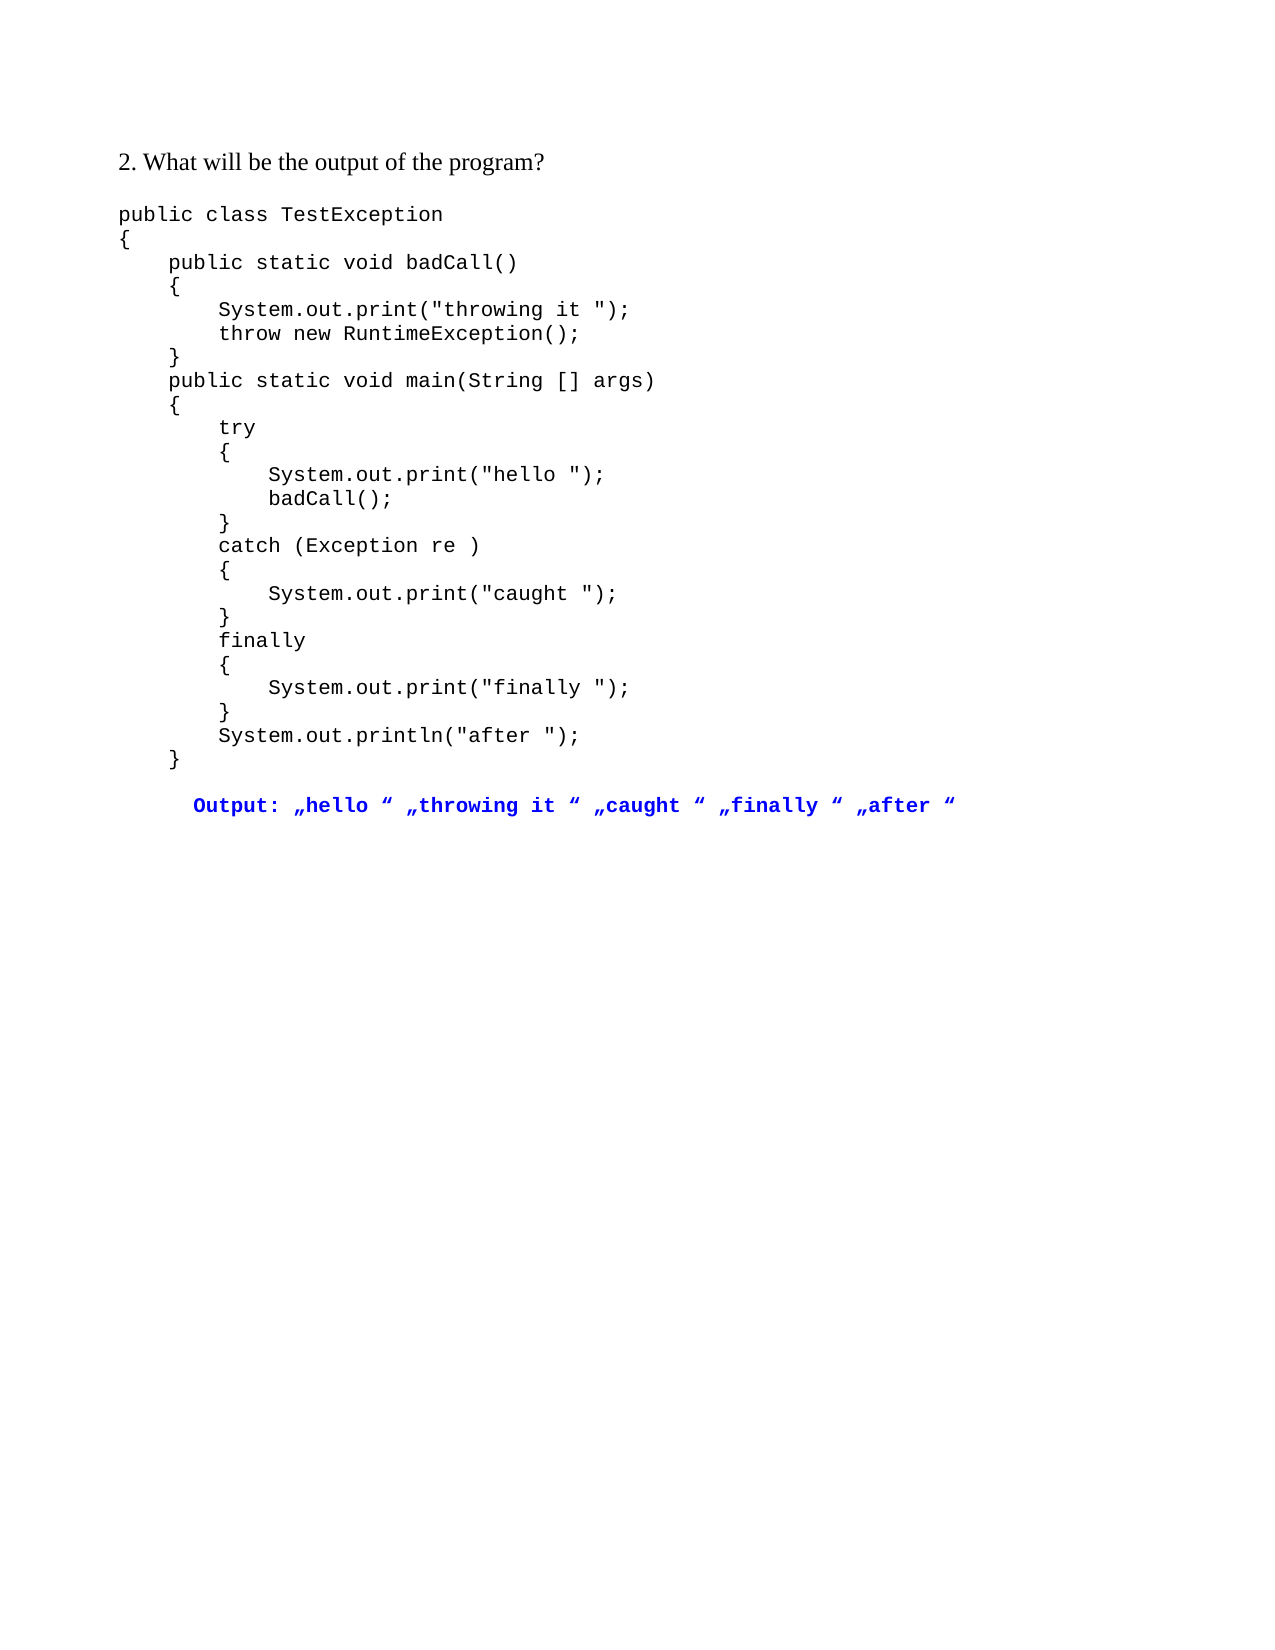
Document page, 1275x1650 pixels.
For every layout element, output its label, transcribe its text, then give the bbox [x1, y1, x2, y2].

text { [118, 654, 1157, 677]
text { [118, 441, 1157, 464]
text } [118, 512, 1157, 535]
text System.out.print("hello "); [118, 464, 1157, 488]
text public static void main(String [] args) [118, 370, 1157, 393]
text } [118, 606, 1157, 630]
text System.out.print("caught "); [118, 583, 1157, 606]
text throw new RuntimeException(); [118, 323, 1157, 346]
text public static void badCall() [118, 252, 1157, 275]
text 2. What will be the output of the program? [118, 147, 1157, 176]
text System.out.print("throwing it "); [118, 299, 1157, 323]
text finally [118, 630, 1157, 654]
text System.out.println("after "); [118, 724, 1157, 748]
text } [118, 346, 1157, 370]
text { [118, 275, 1157, 299]
text try [118, 417, 1157, 441]
text } [118, 701, 1157, 724]
text { [118, 393, 1157, 417]
text { [118, 559, 1157, 583]
text catch (Exception re ) [118, 535, 1157, 559]
text public class TestException [118, 204, 1157, 228]
text { [118, 228, 1157, 252]
text badCall(); [118, 488, 1157, 512]
text } [118, 748, 1157, 772]
text Output: „hello “ „throwing it “ „caught “ „finally “ „after “ [118, 796, 1157, 819]
text System.out.print("finally "); [118, 677, 1157, 701]
